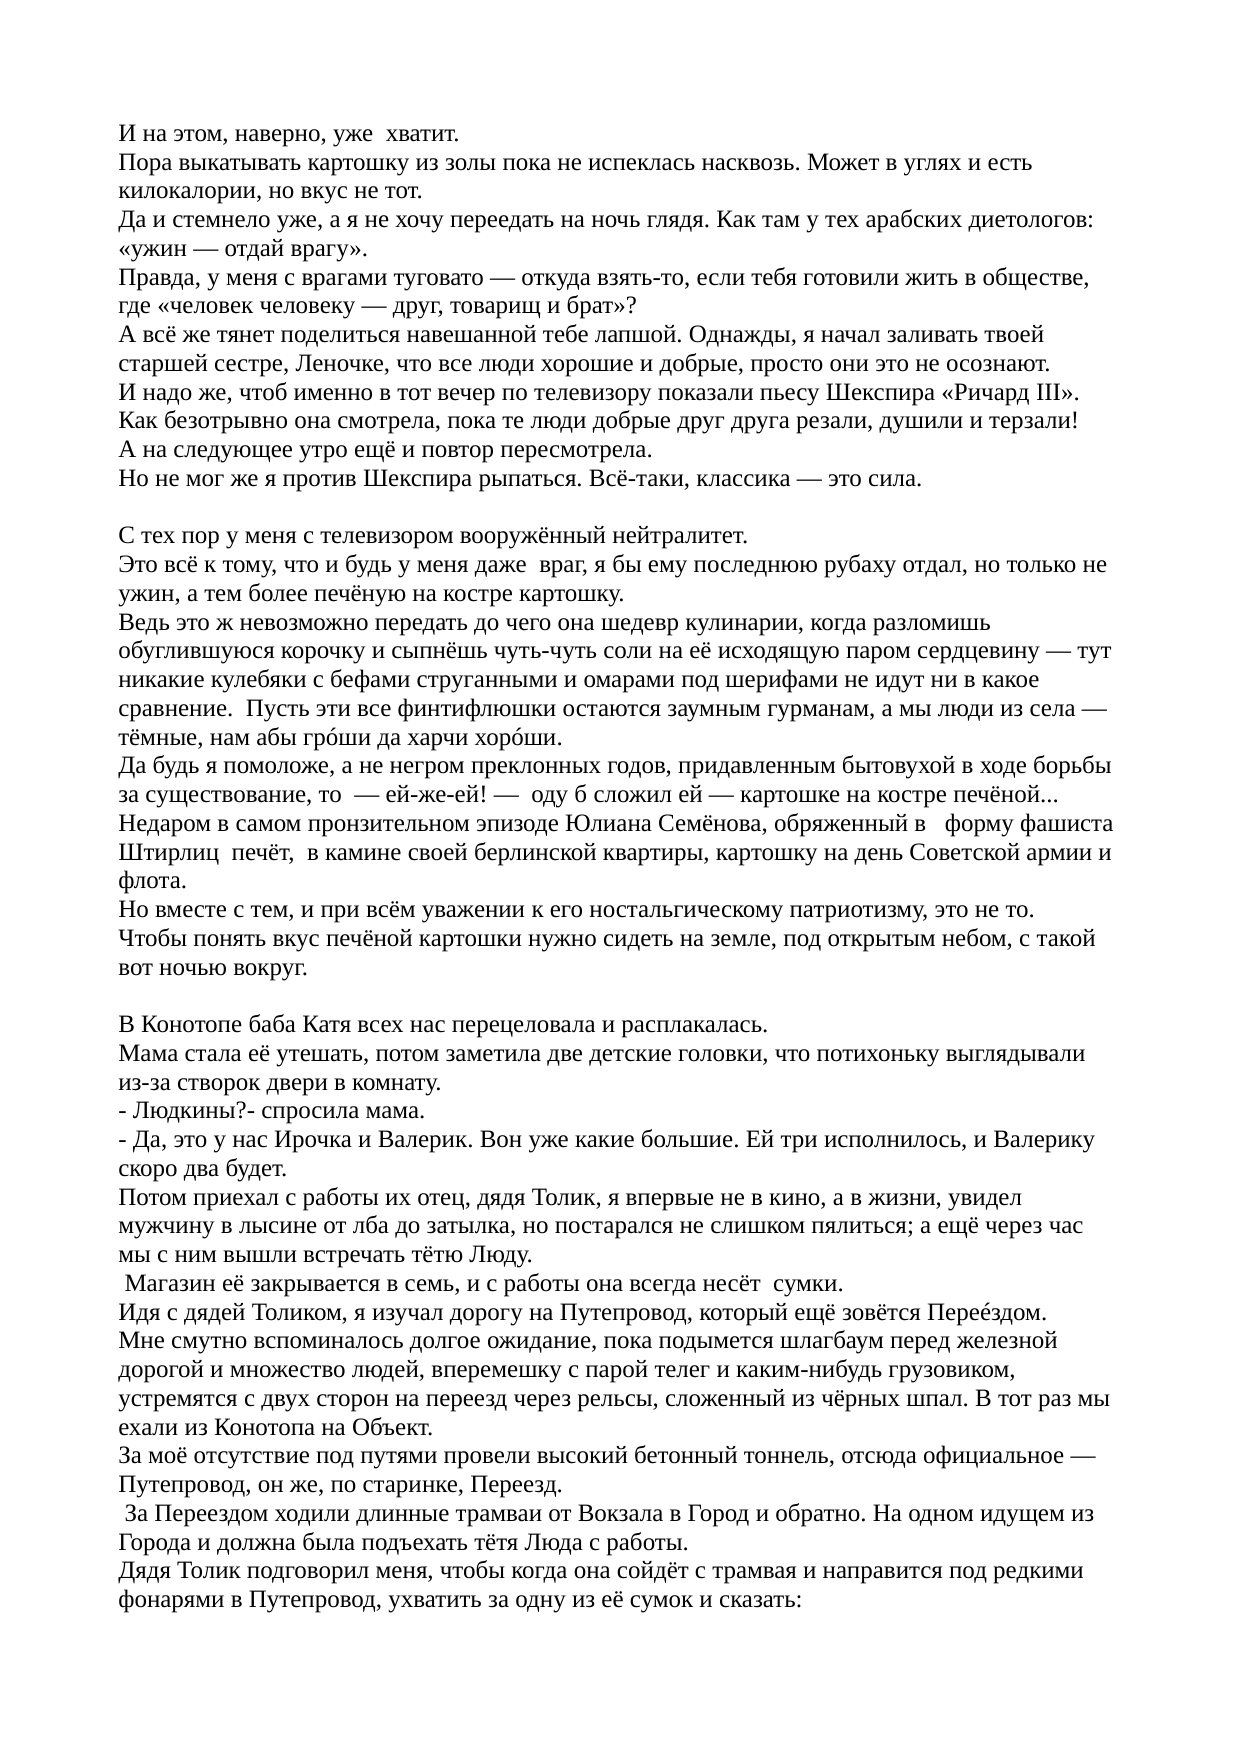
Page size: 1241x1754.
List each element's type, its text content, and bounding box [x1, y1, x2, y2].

text Дядя Толик подговорил меня, чтобы когда она сойдёт с трамвая и направится под редкими фонарями в Путепровод, ухватить за одну из её сумок и сказать: [118, 1556, 1122, 1613]
text Идя с дядей Толиком, я изучал дорогу на Путепровод, который ещё зовётся Переéздом. [118, 1297, 1122, 1326]
text Чтобы понять вкус печёной картошки нужно сидеть на земле, под открытым небом, с такой вот ночью вокруг. [118, 923, 1122, 981]
text И надо же, чтоб именно в тот вечер по телевизору показали пьесу Шекспира «Ричард III». Как безотрывно она смотрела, пока те люди добрые друг друга резали, душили и терзали! [118, 377, 1122, 434]
text Да будь я помоложе, а не негром преклонных годов, придавленным бытовухой в ходе борьбы за существование, то — ей-же-ей! — оду б сложил ей — картошке на костре печёной... [118, 751, 1122, 808]
text Пора выкатывать картошку из золы пока не испеклась насквозь. Может в углях и есть килокалории, но вкус не тот. [118, 147, 1122, 204]
text В Конотопе баба Катя всех нас перецеловала и расплакалась. [118, 1009, 1122, 1038]
text Мне смутно вспоминалось долгое ожидание, пока подымется шлагбаум перед железной дорогой и множество людей, вперемешку с парой телег и каким-нибудь грузовиком, устремятся с двух сторон на переезд через рельсы, сложенный из чёрных шпал. В тот раз мы ехали из Конотопа на Объект. [118, 1326, 1122, 1441]
text - Людкины?- спросила мама. [118, 1096, 1122, 1124]
text Но не мог же я против Шекспира рыпаться. Всё-таки, классика — это сила. [118, 463, 1122, 492]
text Мама стала её утешать, потом заметила две детские головки, что потихоньку выглядывали из-за створок двери в комнату. [118, 1038, 1122, 1096]
text И на этом, наверно, уже хватит. [118, 118, 1122, 147]
text За моё отсутствие под путями провели высокий бетонный тоннель, отсюда официальное — Путепровод, он же, по старинке, Переезд. [118, 1441, 1122, 1498]
text Но вместе с тем, и при всём уважении к его ностальгическому патриотизму, это не то. [118, 894, 1122, 923]
text Потом приехал с работы их отец, дядя Толик, я впервые не в кино, а в жизни, увидел мужчину в лысине от лба до затылка, но постарался не слишком пялиться; а ещё через час мы с ним вышли встречать тётю Люду. [118, 1182, 1122, 1268]
text - Да, это у нас Ирочка и Валерик. Вон уже какие большие. Ей три исполнилось, и Валерику скоро два будет. [118, 1124, 1122, 1182]
text С тех пор у меня с телевизором вооружённый нейтралитет. [118, 521, 1122, 549]
text Ведь это ж невозможно передать до чего она шедевр кулинарии, когда разломишь обуглившуюся корочку и сыпнёшь чуть-чуть соли на её исходящую паром сердцевину — тут никакие кулебяки с бефами струганными и омарами под шерифами не идут ни в какое сравнение. Пусть эти все финтифлюшки остаются заумным гурманам, а мы люди из села — тёмные, нам абы грóши да харчи хорóши. [118, 607, 1122, 751]
text А всё же тянет поделиться навешанной тебе лапшой. Однажды, я начал заливать твоей старшей сестре, Леночке, что все люди хорошие и добрые, просто они это не осознают. [118, 319, 1122, 377]
text За Переездом ходили длинные трамваи от Вокзала в Город и обратно. На одном идущем из Города и должна была подъехать тётя Люда с работы. [118, 1498, 1122, 1556]
text Магазин её закрывается в семь, и с работы она всегда несёт сумки. [118, 1268, 1122, 1297]
text А на следующее утро ещё и повтор пересмотрела. [118, 434, 1122, 463]
text Недаром в самом пронзительном эпизоде Юлиана Семёнова, обряженный в форму фашиста Штирлиц печёт, в камине своей берлинской квартиры, картошку на день Советской армии и флота. [118, 808, 1122, 894]
text Это всё к тому, что и будь у меня даже враг, я бы ему последнюю рубаху отдал, но только не ужин, а тем более печёную на костре картошку. [118, 549, 1122, 607]
text Да и стемнело уже, а я не хочу переедать на ночь глядя. Как там у тех арабских диетологов: «ужин — отдай врагу». [118, 204, 1122, 262]
text Правда, у меня с врагами туговато — откуда взять-то, если тебя готовили жить в обществе, где «человек человеку — друг, товарищ и брат»? [118, 262, 1122, 319]
